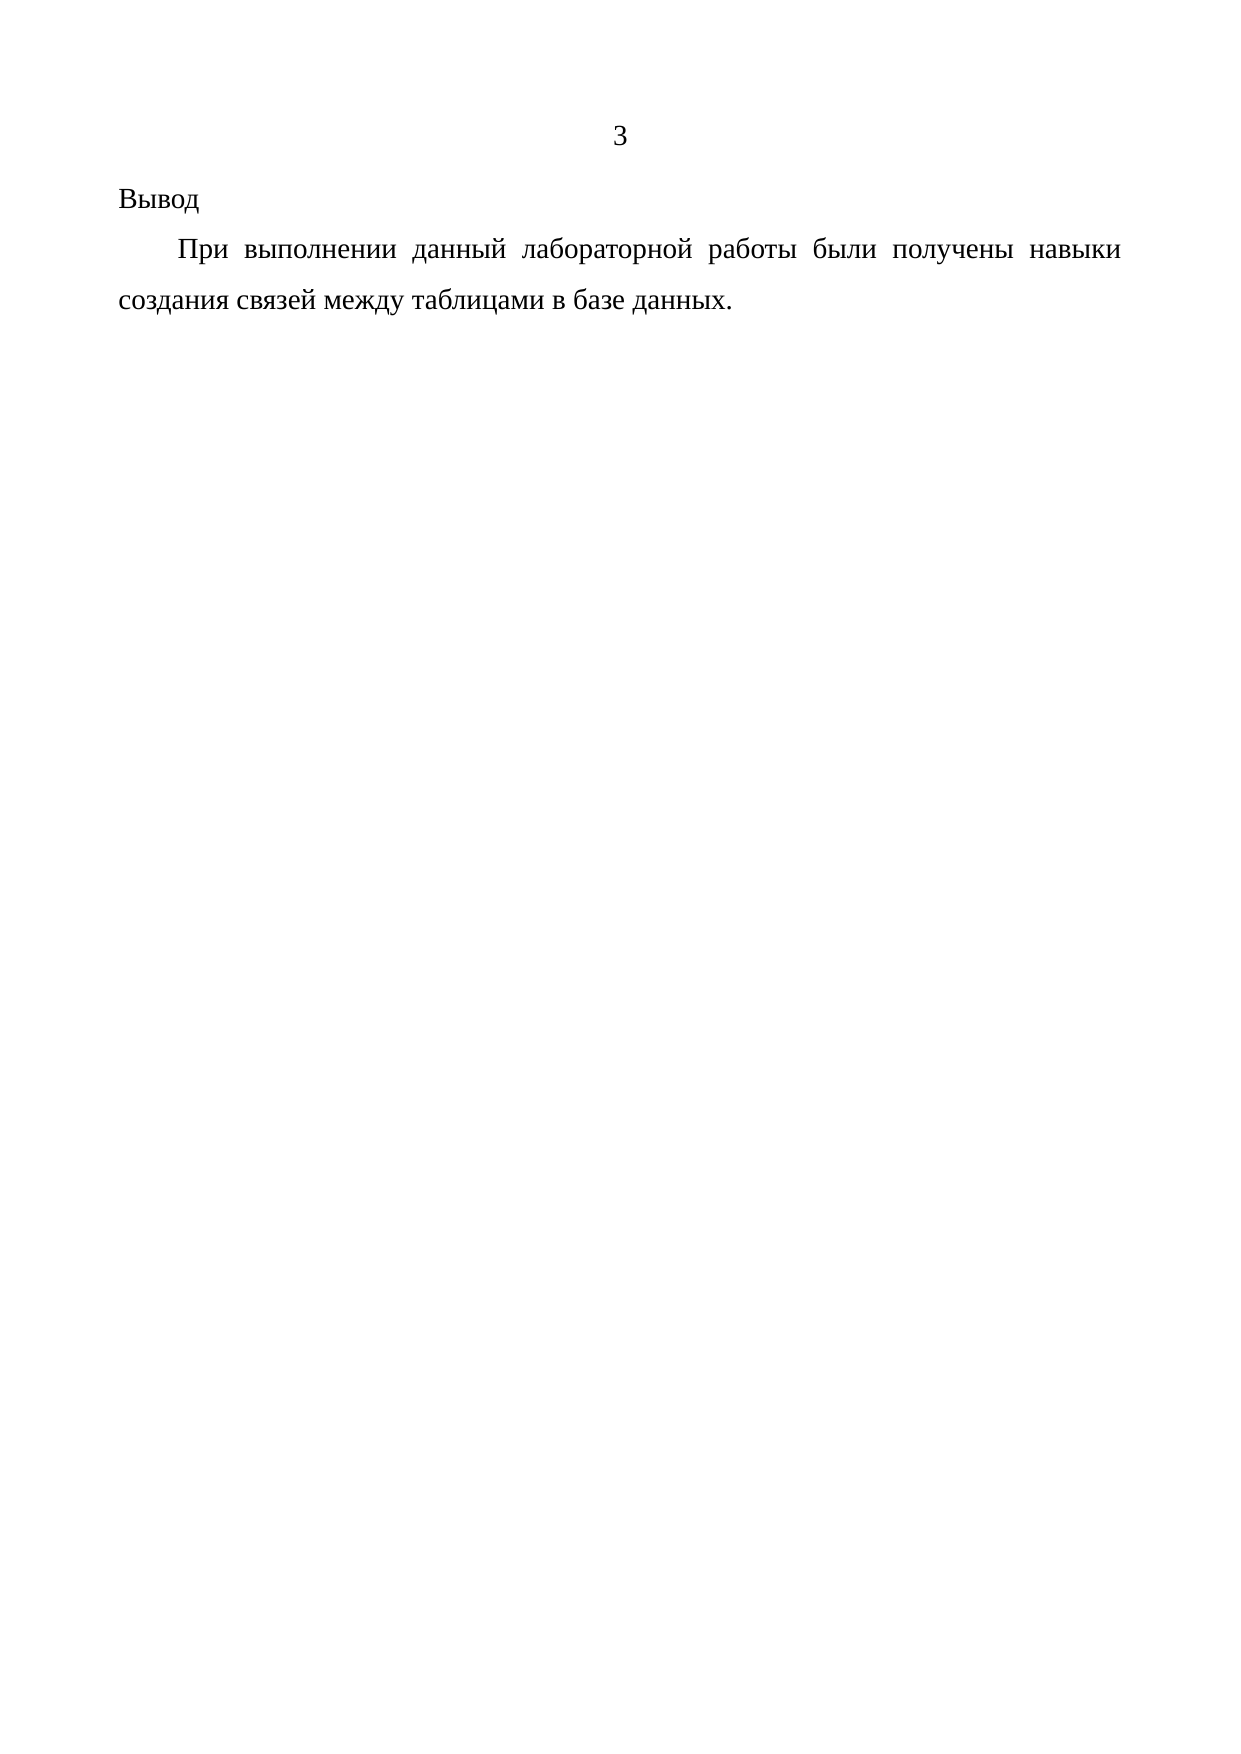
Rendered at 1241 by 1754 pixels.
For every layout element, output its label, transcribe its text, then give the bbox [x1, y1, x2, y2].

text При выполнении данный лабораторной работы были получены навыки создания связей между таблицами в базе данных. [118, 231, 1122, 315]
subtitle Вывод [118, 181, 1122, 215]
